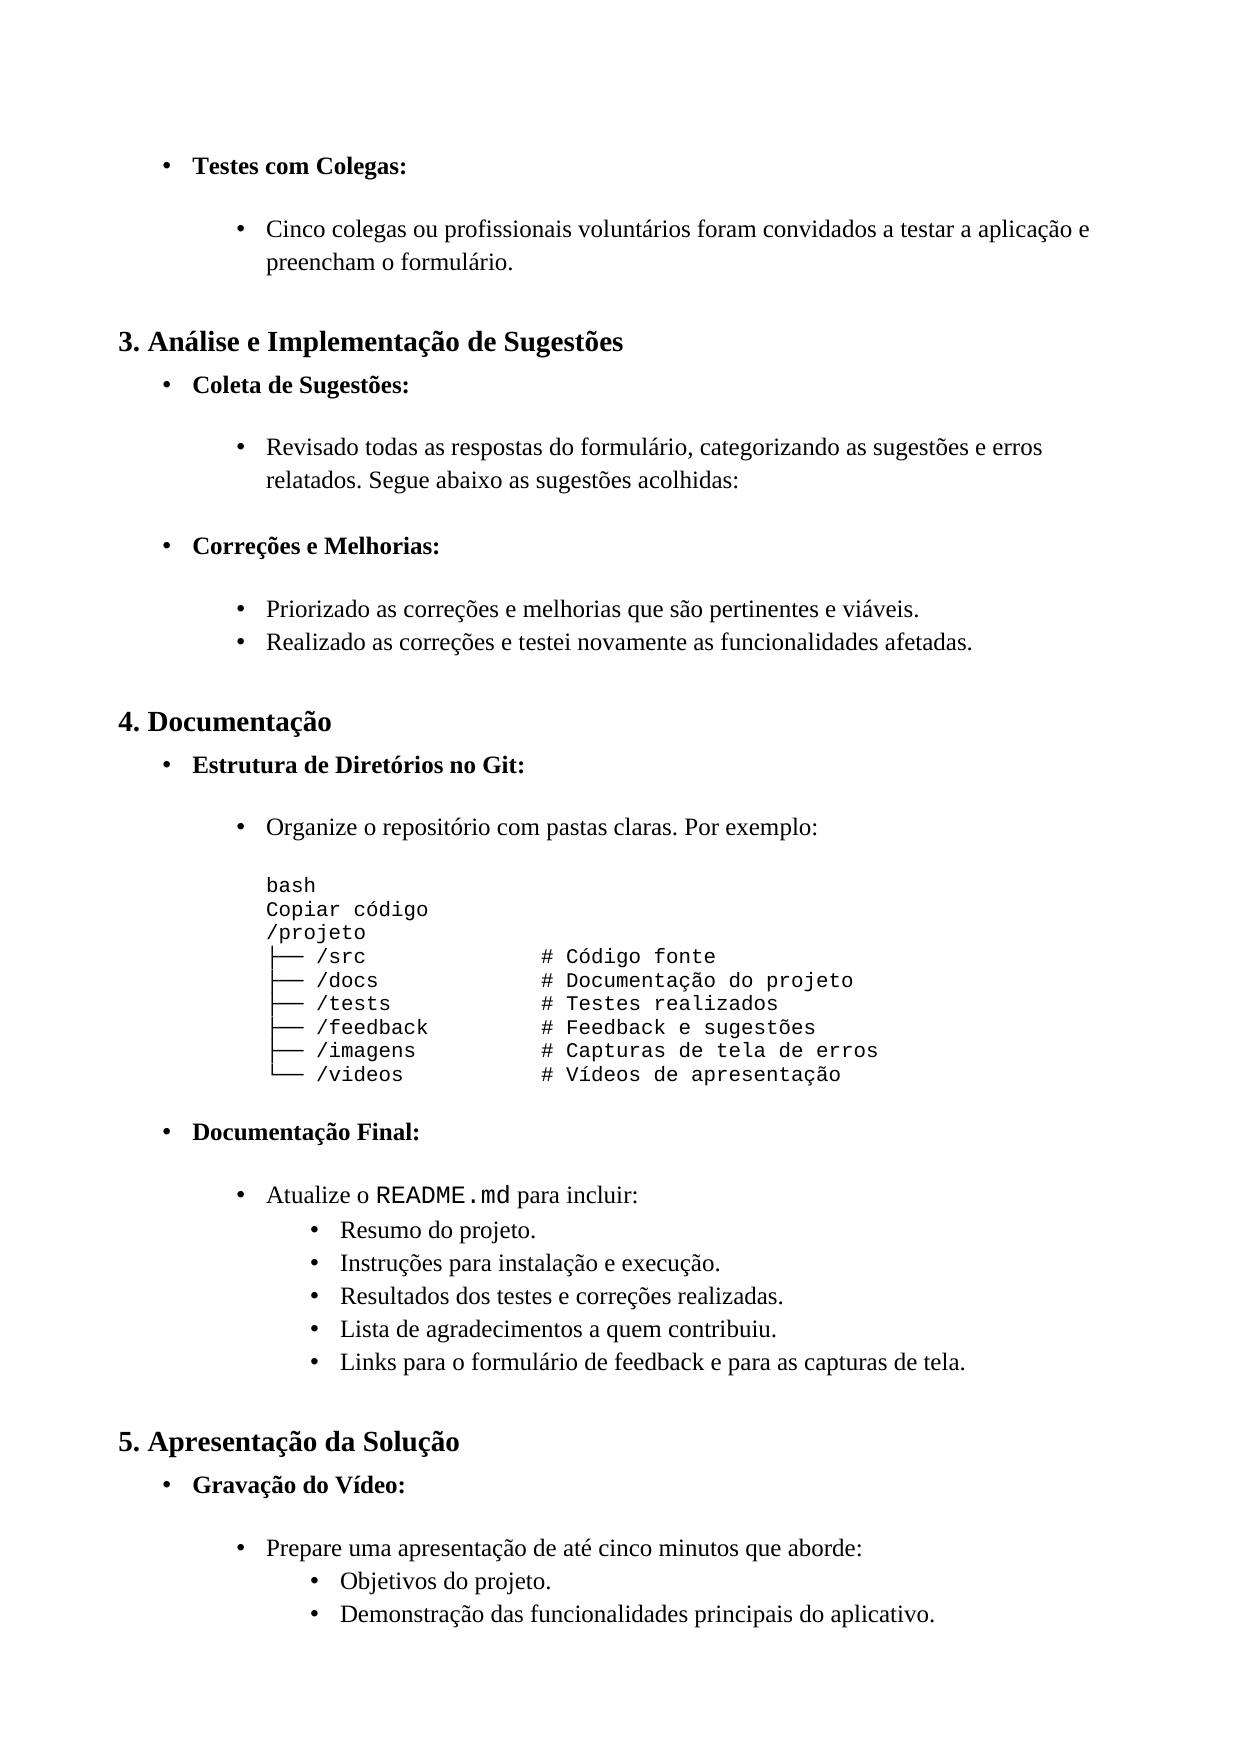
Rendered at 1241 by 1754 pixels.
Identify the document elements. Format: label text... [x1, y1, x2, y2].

list ├── /src # Código fonte [273, 946, 1122, 969]
list ├── /tests # Testes realizados [236, 993, 1122, 1017]
list Links para o formulário de feedback e para as capturas de tela. [310, 1347, 1122, 1376]
list ├── /feedback # Feedback e sugestões [273, 1017, 1122, 1041]
list Demonstração das funcionalidades principais do aplicativo. [310, 1599, 1122, 1628]
list ├── /imagens # Capturas de tela de erros [236, 1041, 1122, 1064]
list Gravação do Vídeo: [162, 1470, 1122, 1499]
list ├── /feedback # Feedback e sugestões [236, 1017, 272, 1041]
list Copiar código [236, 899, 1122, 922]
list Organize o repositório com pastas claras. Por exemplo: [236, 812, 1122, 841]
subtitle 3. Análise e Implementação de Sugestões [118, 324, 1122, 357]
list Testes com Colegas: [162, 151, 1122, 180]
list Estrutura de Diretórios no Git: [162, 750, 1122, 779]
list └── /videos # Vídeos de apresentação [236, 1064, 1122, 1088]
list ├── /src # Código fonte [236, 946, 272, 969]
list Objetivos do projeto. [310, 1566, 1122, 1595]
list Priorizado as correções e melhorias que são pertinentes e viáveis. [236, 594, 1122, 623]
list Realizado as correções e testei novamente as funcionalidades afetadas. [236, 627, 1122, 656]
list bash [236, 875, 1122, 899]
list Coleta de Sugestões: [162, 370, 1122, 398]
list Cinco colegas ou profissionais voluntários foram convidados a testar a aplicação e preencham o formulário. [236, 214, 1122, 275]
subtitle 4. Documentação [118, 704, 1122, 737]
list Instruções para instalação e execução. [310, 1248, 1122, 1277]
list Atualize o README.md para incluir: [236, 1180, 1122, 1211]
list Documentação Final: [162, 1117, 1122, 1146]
list Revisado todas as respostas do formulário, categorizando as sugestões e erros relatados. Segue abaixo as sugestões acolhidas: [236, 432, 1122, 494]
list ├── /docs # Documentação do projeto [236, 969, 1122, 993]
list Prepare uma apresentação de até cinco minutos que aborde: [236, 1533, 1122, 1562]
list Correções e Melhorias: [162, 531, 1122, 560]
list /projeto [236, 922, 1122, 946]
list Resumo do projeto. [310, 1215, 1122, 1244]
list Resultados dos testes e correções realizadas. [310, 1281, 1122, 1310]
subtitle 5. Apresentação da Solução [118, 1424, 1122, 1458]
list Lista de agradecimentos a quem contribuiu. [310, 1314, 1122, 1343]
